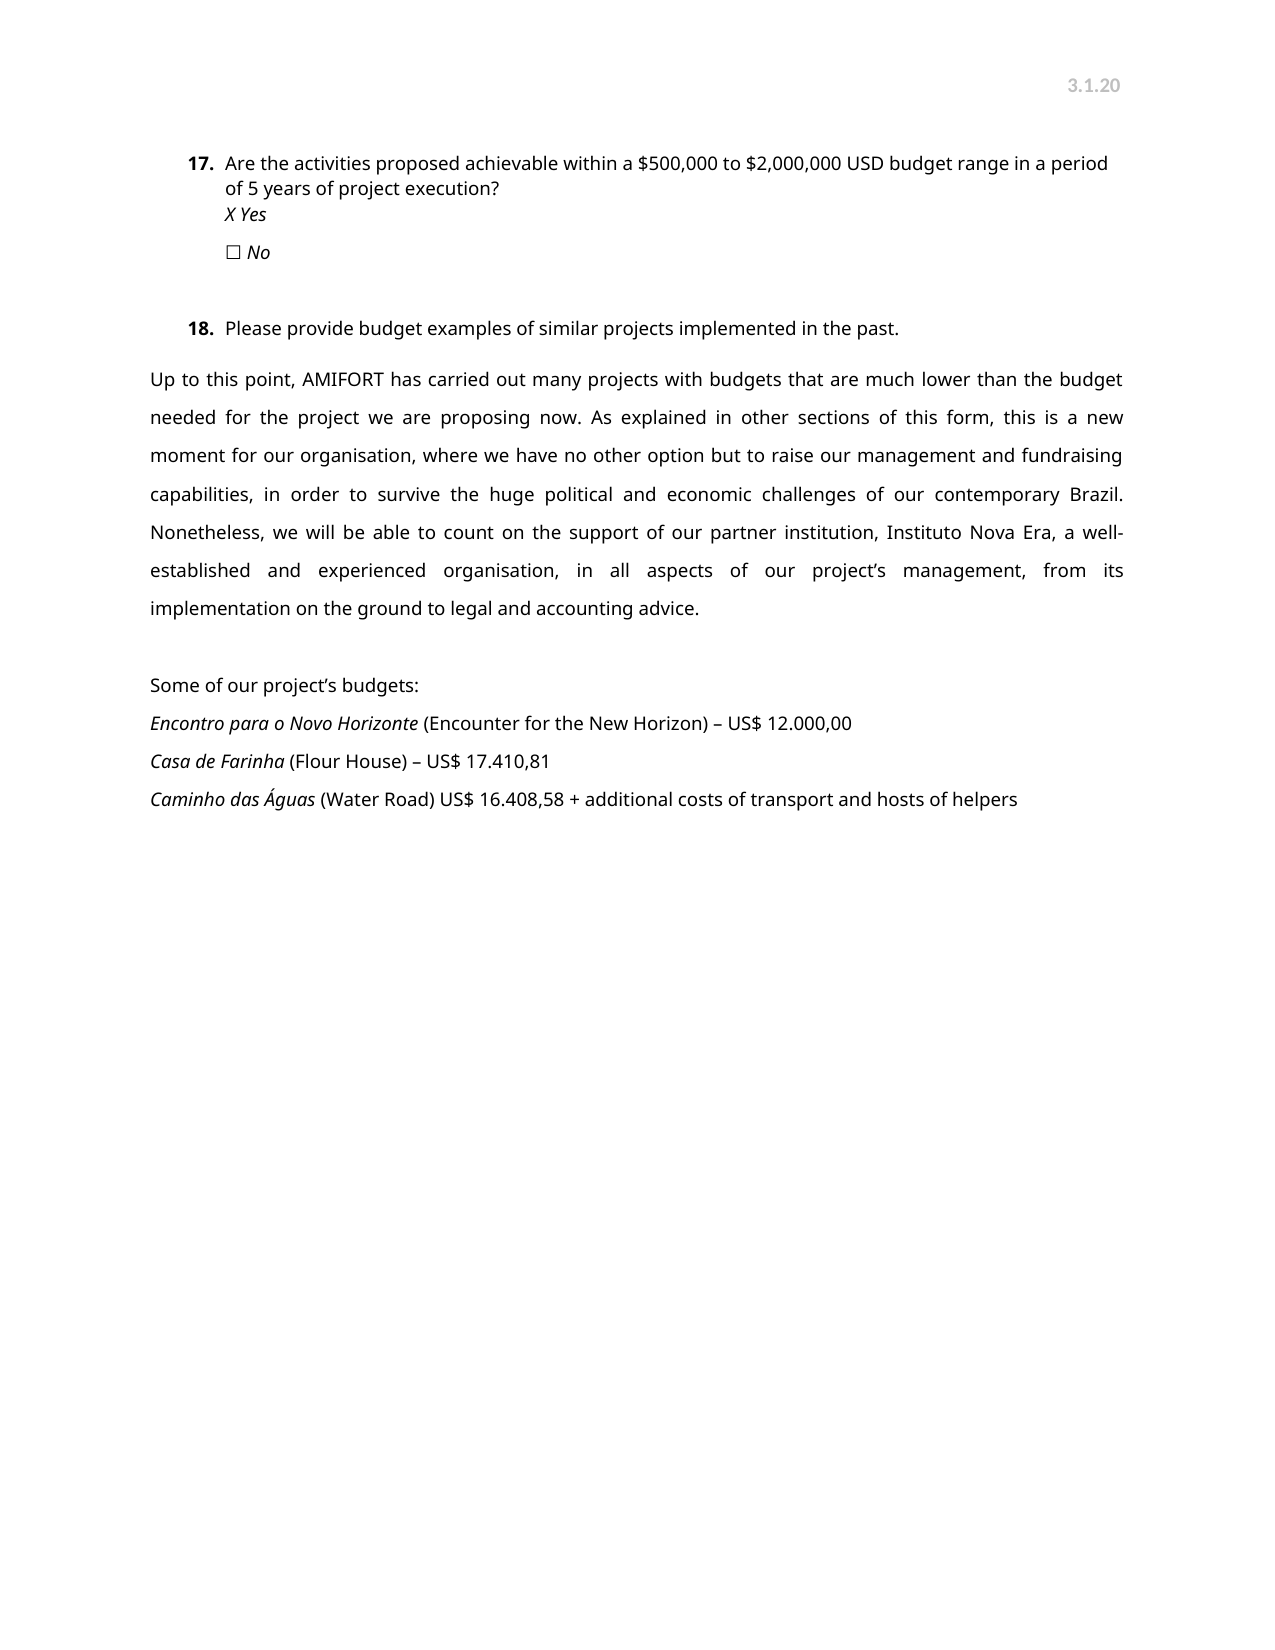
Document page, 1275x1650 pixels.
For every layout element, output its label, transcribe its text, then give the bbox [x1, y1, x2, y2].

text Caminho das Águas (Water Road) US$ 16.408,58 + additional costs of transport and hosts of helpers [150, 787, 1125, 850]
list Are the activities proposed achievable within a $500,000 to $2,000,000 USD budget range in a period of 5 years of project execution? [187, 150, 1125, 201]
list X Yes [225, 201, 1125, 227]
list ☐ No [225, 239, 1125, 264]
text Some of our project’s budgets: [150, 634, 1125, 697]
list Please provide budget examples of similar projects implemented in the past. [187, 315, 1125, 341]
text Encontro para o Novo Horizonte (Encounter for the New Horizon) – US$ 12.000,00 [150, 710, 1125, 736]
text Up to this point, AMIFORT has carried out many projects with budgets that are much lower than the budget needed for the project we are proposing now. As explained in other sections of this form, this is a new moment for our organisation, where we have no other option but to raise our management and fundraising capabilities, in order to survive the huge political and economic challenges of our contemporary Brazil. Nonetheless, we will be able to count on the support of our partner institution, Instituto Nova Era, a well-established and experienced organisation, in all aspects of our project’s management, from its implementation on the ground to legal and accounting advice. [150, 366, 1125, 621]
text Casa de Farinha (Flour House) – US$ 17.410,81 [150, 748, 1125, 774]
